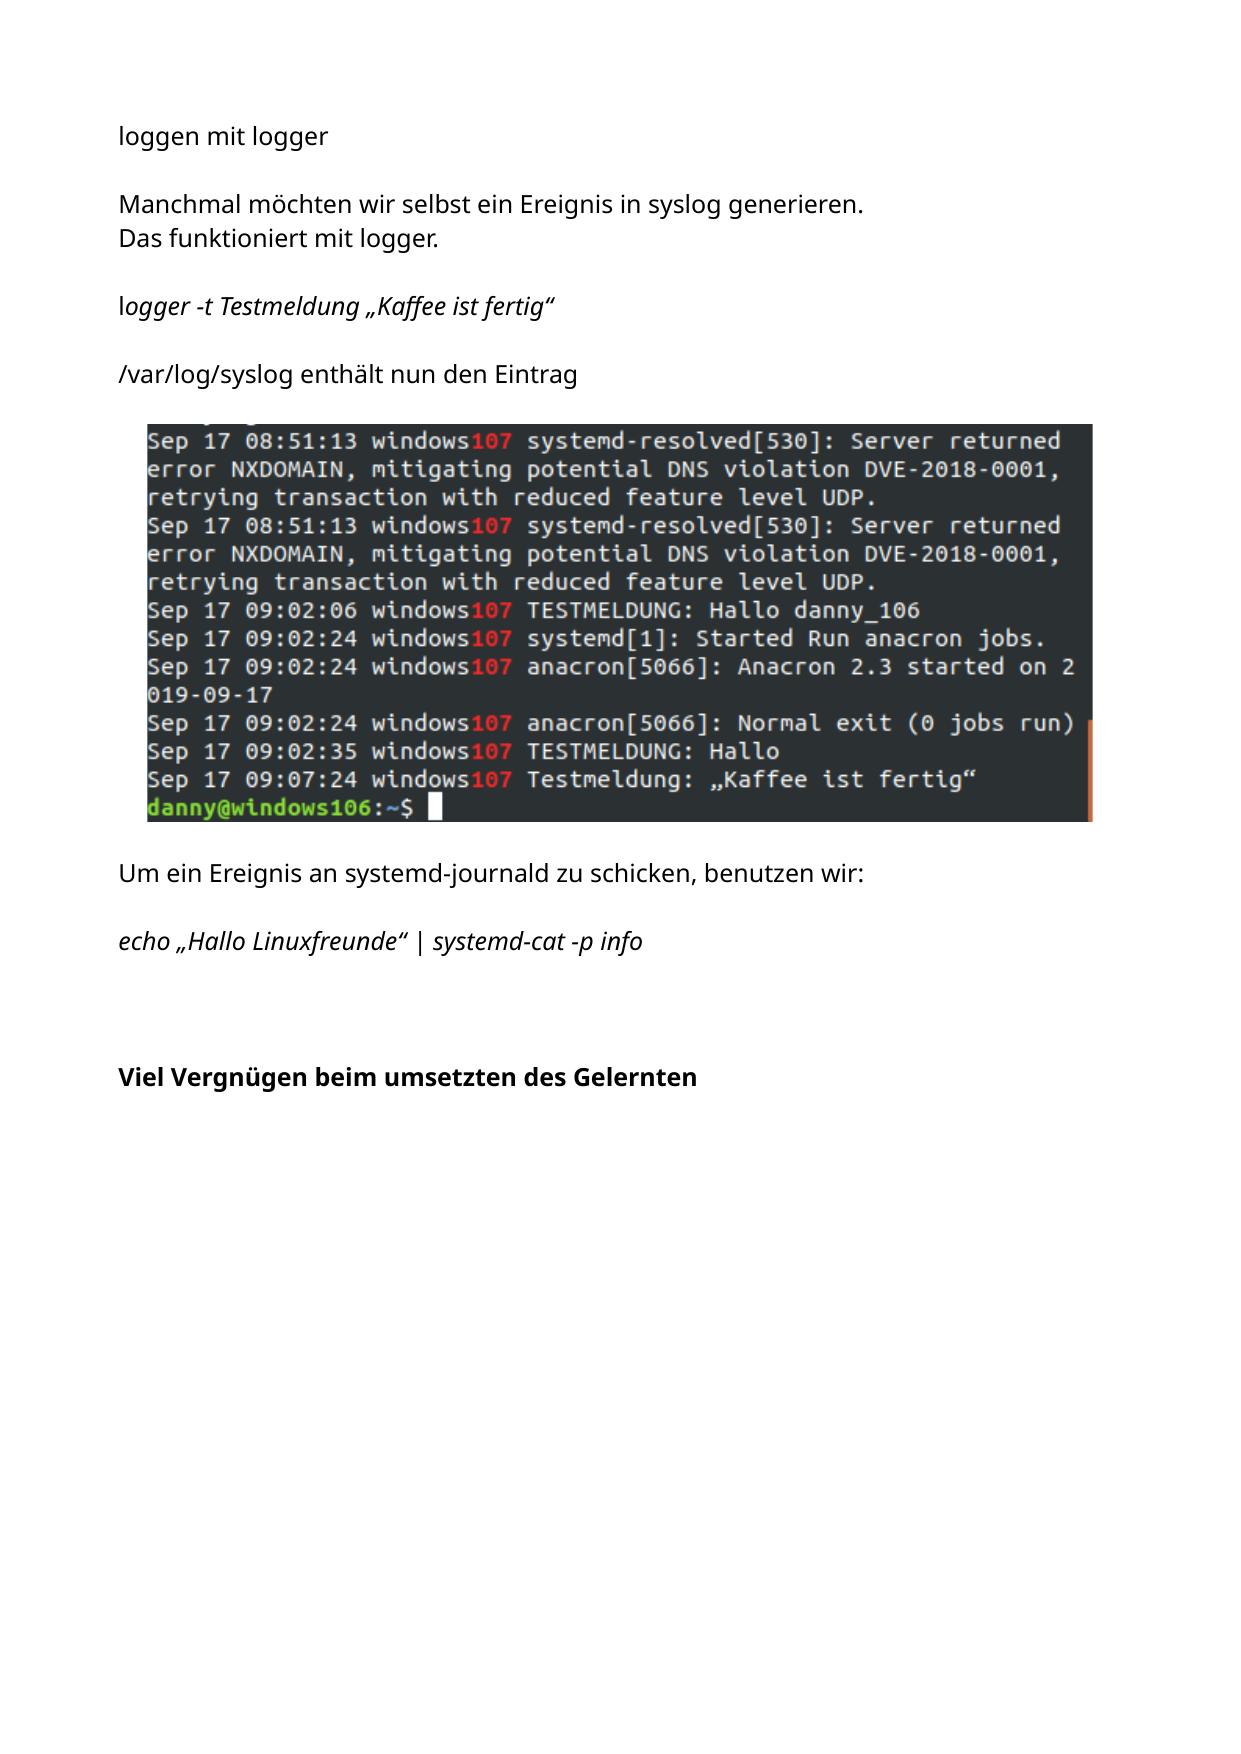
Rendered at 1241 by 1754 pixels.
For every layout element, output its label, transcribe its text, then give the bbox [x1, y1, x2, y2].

picture [147, 424, 1093, 822]
text loggen mit logger Manchmal möchten wir selbst ein Ereignis in syslog generieren. Das funktioniert mit logger. logger -t Testmeldung „Kaffee ist fertig“ /var/log/syslog enthält nun den Eintrag [118, 118, 1122, 391]
text Um ein Ereignis an systemd-journald zu schicken, benutzen wir: echo „Hallo Linuxfreunde“ | systemd-cat -p info Viel Vergnügen beim umsetzten des Gelernten [118, 425, 1122, 1094]
